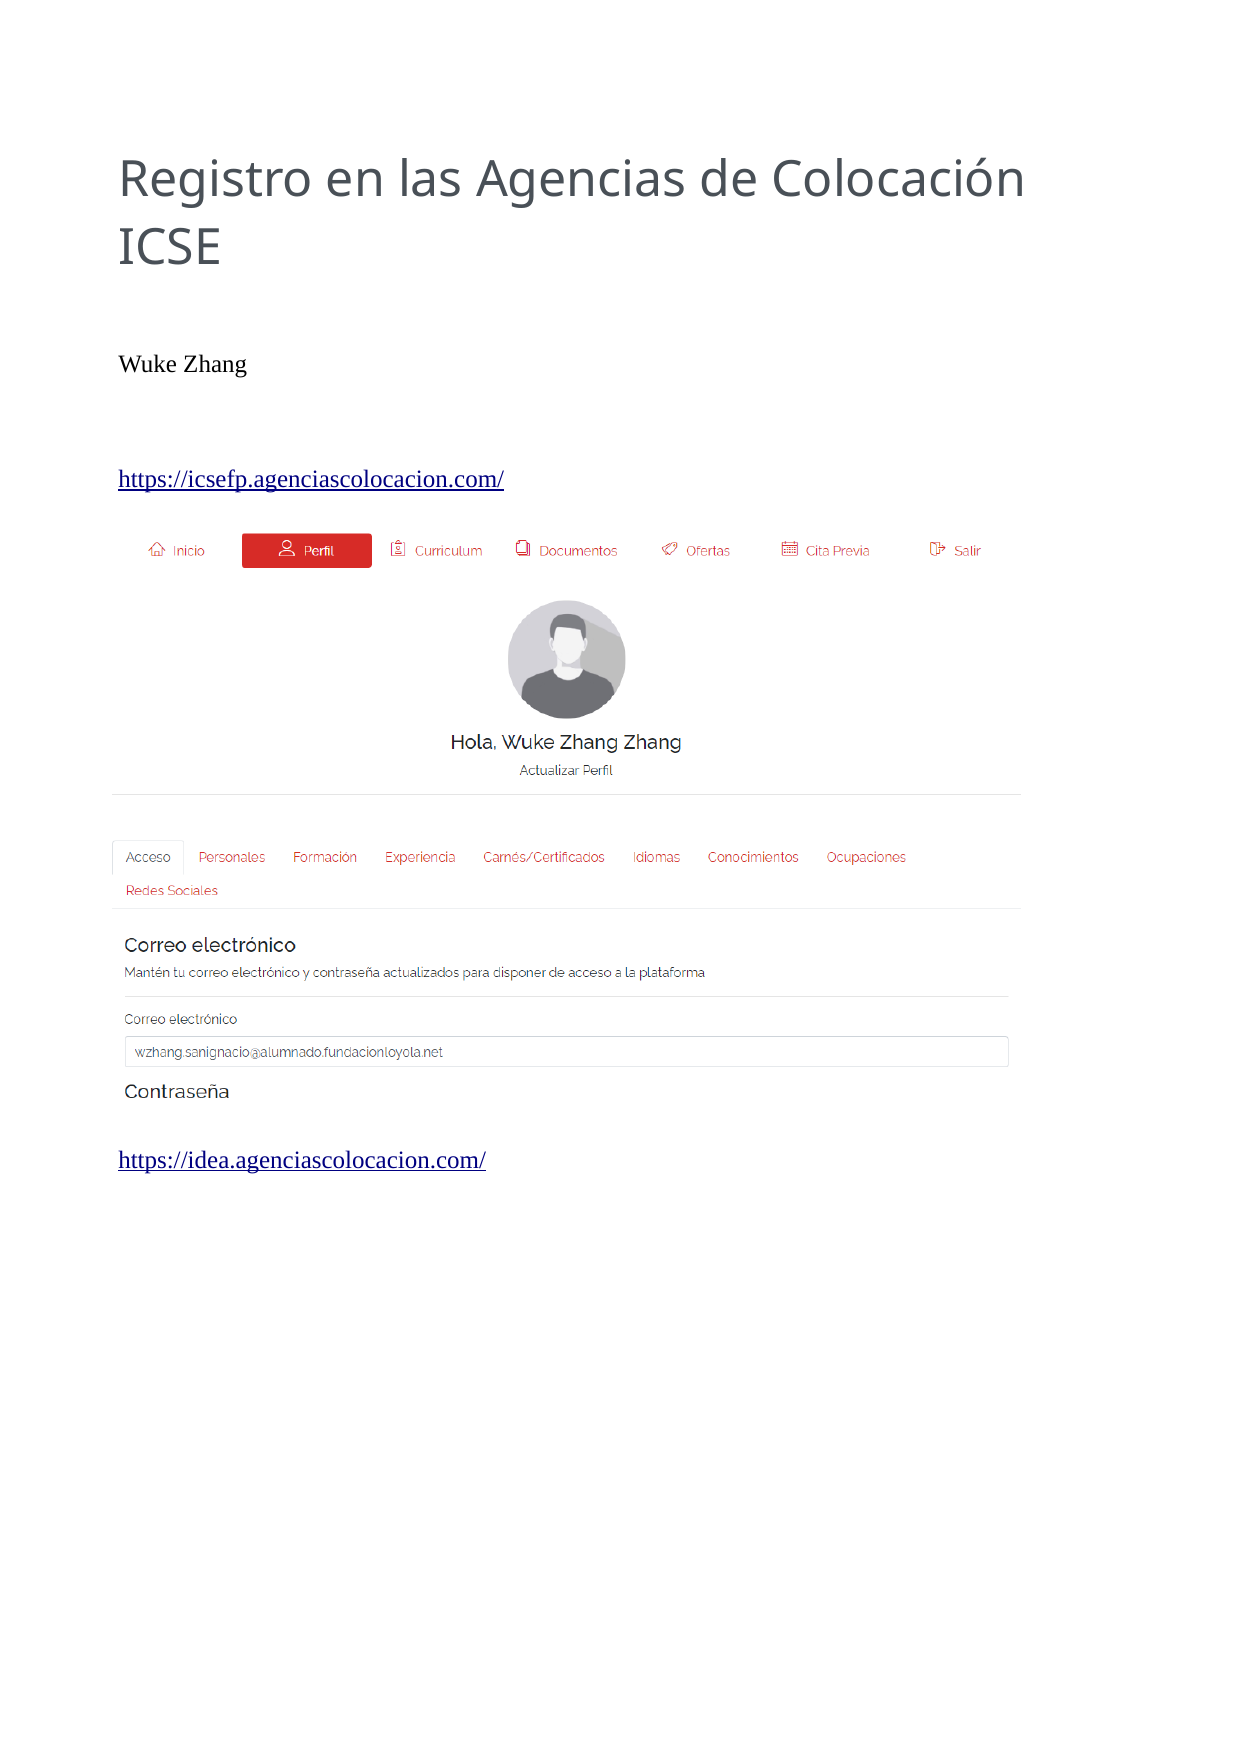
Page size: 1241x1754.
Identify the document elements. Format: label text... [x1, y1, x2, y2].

subtitle Registro en las Agencias de Colocación ICSE [118, 143, 1122, 279]
text Wuke Zhang [118, 349, 1122, 378]
text https://icsefp.agenciascolocacion.com/ [118, 464, 1122, 493]
picture [98, 525, 1103, 1116]
text https://idea.agenciascolocacion.com/ [118, 1145, 1122, 1173]
